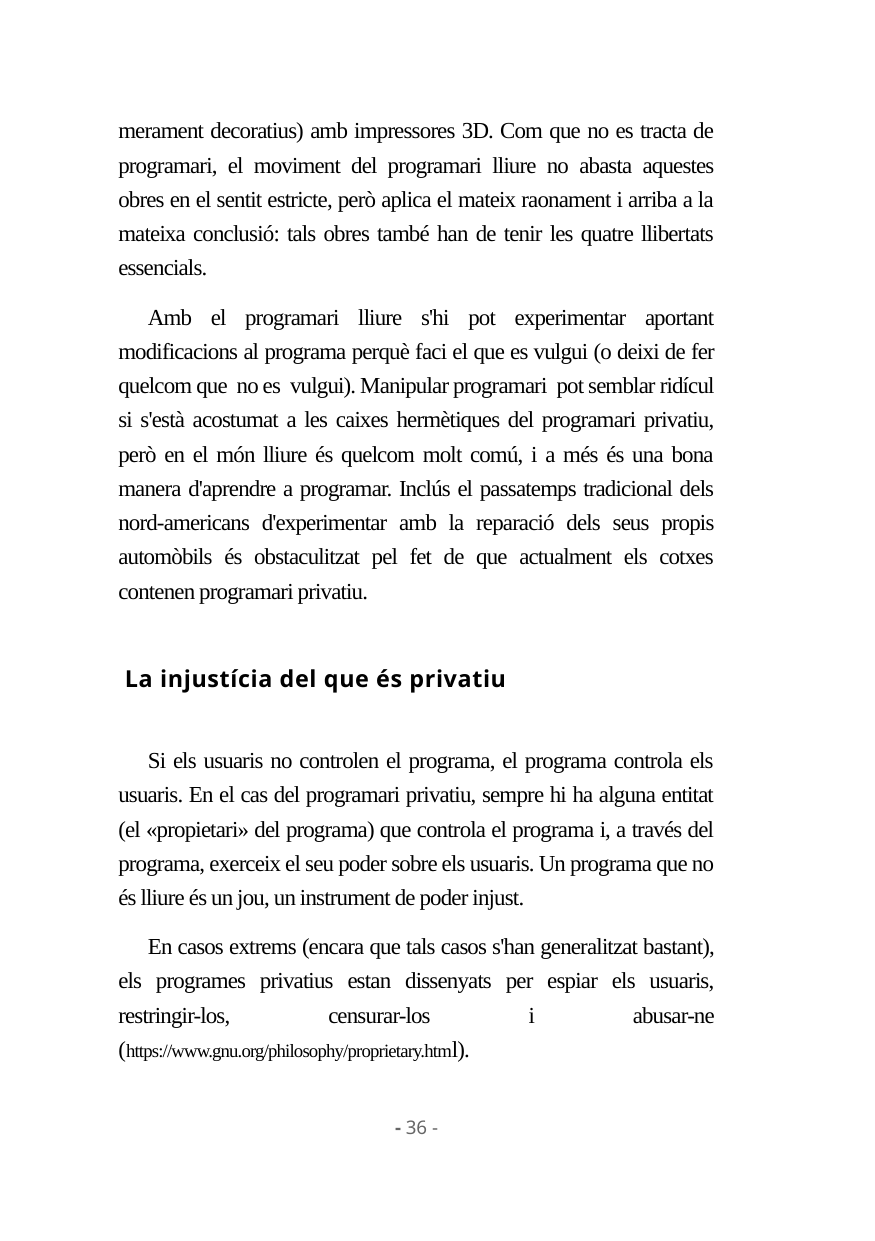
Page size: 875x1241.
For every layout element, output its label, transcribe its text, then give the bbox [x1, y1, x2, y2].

text Amb el programari lliure s'hi pot experimentar aportant modificacions al programa perquè faci el que es vulgui (o deixi de fer quelcom que no es vulgui). Manipular programari pot semblar ridícul si s'està acostumat a les caixes hermètiques del programari privatiu, però en el món lliure és quelcom molt comú, i a més és una bona manera d'aprendre a programar. Inclús el passatemps tradicional dels nord-americans d'experimentar amb la reparació dels seus propis automòbils és obstaculitzat pel fet de que actualment els cotxes contenen programari privatiu. [118, 297, 714, 606]
text En casos extrems (encara que tals casos s'han generalitzat bastant), els programes privatius estan dissenyats per espiar els usuaris, restringir-los, censurar-los i abusar-ne (https://www.gnu.org/philosophy/proprietary.html). [118, 927, 714, 1064]
text merament decoratius) amb impressores 3D. Com que no es tracta de programari, el moviment del programari lliure no abasta aquestes obres en el sentit estricte, però aplica el mateix raonament i arriba a la mateixa conclusió: tals obres també han de tenir les quatre llibertats essencials. [118, 111, 714, 283]
text Si els usuaris no controlen el programa, el programa controla els usuaris. En el cas del programari privatiu, sempre hi ha alguna entitat (el «propietari» del programa) que controla el programa i, a través del programa, exerceix el seu poder sobre els usuaris. Un programa que no és lliure és un jou, un instrument de poder injust. [118, 741, 714, 912]
subtitle La injustícia del que és privatiu [118, 662, 714, 694]
